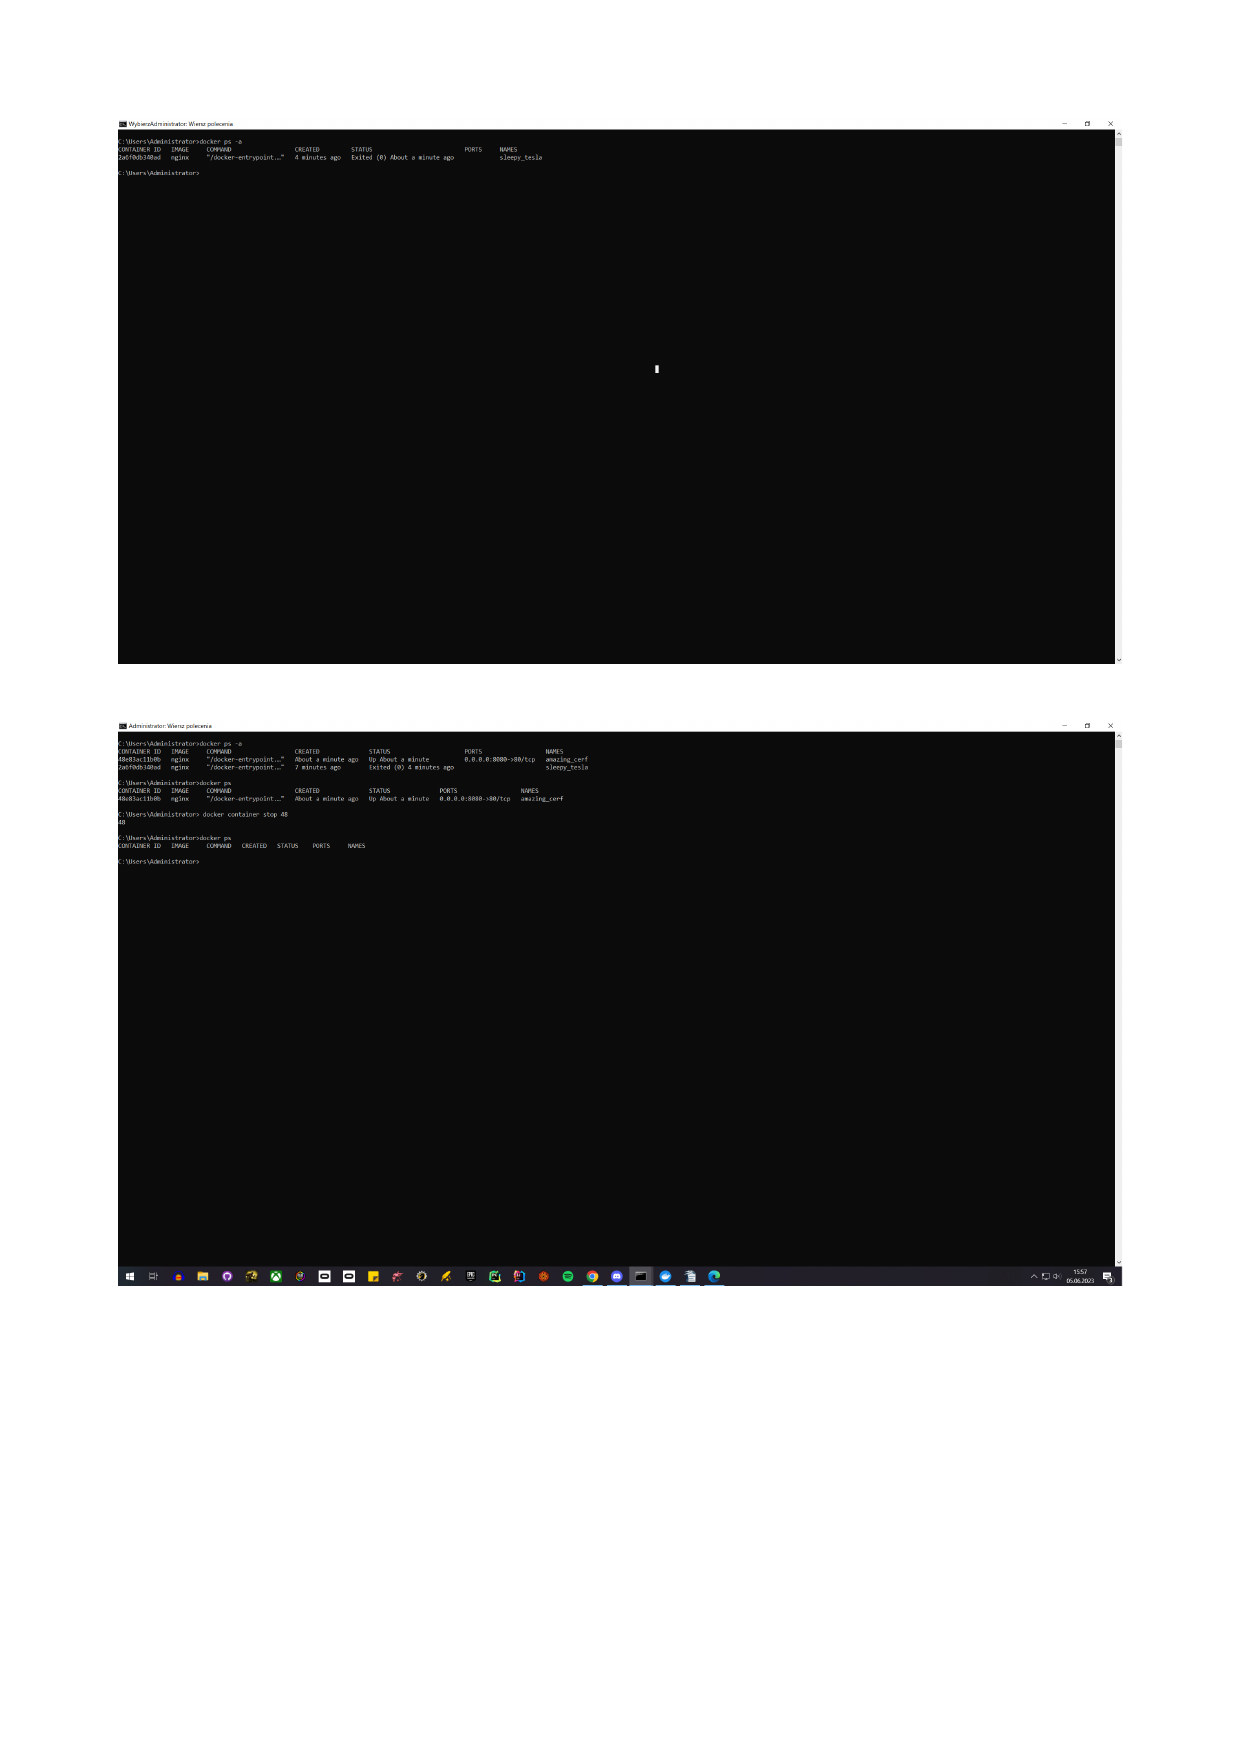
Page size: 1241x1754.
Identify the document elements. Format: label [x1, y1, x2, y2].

picture [118, 720, 1123, 1286]
picture [118, 118, 1123, 664]
